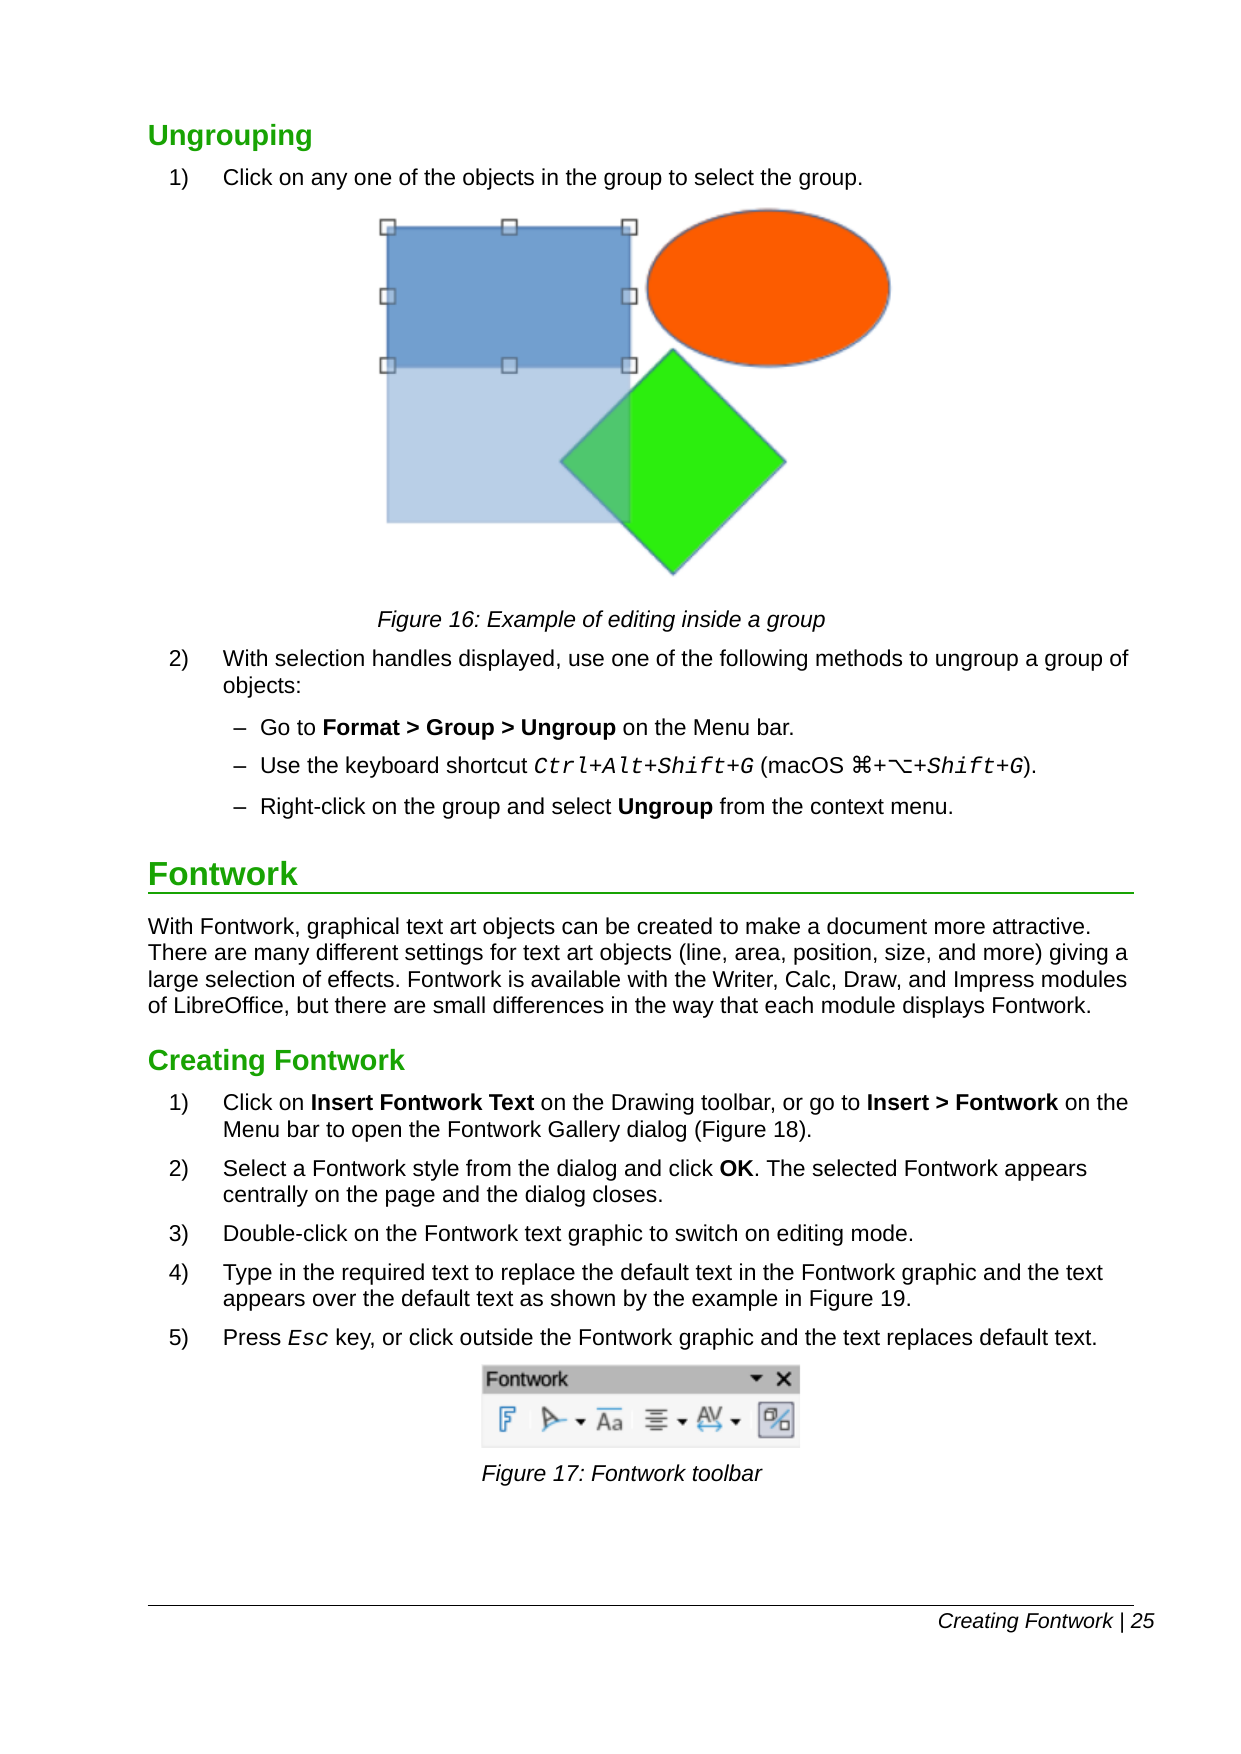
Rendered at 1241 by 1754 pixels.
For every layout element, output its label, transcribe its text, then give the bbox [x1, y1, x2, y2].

picture [481, 1364, 801, 1448]
picture [377, 203, 905, 594]
subtitle Ungrouping [148, 118, 1134, 152]
list Use the keyboard shortcut Ctrl+Alt+Shift+G (macOS ⌘+⌥+Shift+G). [230, 749, 1134, 781]
list Click on Insert Fontwork Text on the Drawing toolbar, or go to Insert > Fontwork on the Menu bar to open the Fontwork Gallery dialog (Figure 18). [189, 1089, 1134, 1142]
text Figure 17: Fontwork toolbar [481, 1460, 800, 1486]
list Right-click on the group and select Ungroup from the context menu. [230, 790, 1134, 822]
list Double-click on the Fontwork text graphic to switch on editing mode. [189, 1220, 1134, 1246]
list With selection handles displayed, use one of the following methods to ungroup a group of objects: [189, 645, 1134, 698]
list Type in the required text to replace the default text in the Fontwork graphic and the text appears over the default text as shown by the example in Figure 19. [189, 1259, 1134, 1311]
list Press Esc key, or click outside the Fontwork graphic and the text replaces default text. [189, 1324, 1134, 1352]
list Go to Format > Group > Ungroup on the Menu bar. [230, 711, 1134, 740]
text Figure 16: Example of editing inside a group [377, 606, 904, 633]
subtitle Creating Fontwork [148, 1043, 1134, 1077]
list Click on any one of the objects in the group to select the group. [189, 164, 1134, 191]
list Select a Fontwork style from the dialog and click OK. The selected Fontwork appears centrally on the page and the dialog closes. [189, 1154, 1134, 1207]
subtitle Fontwork [148, 854, 1134, 892]
text With Fontwork, graphical text art objects can be created to make a document more attractive. There are many different settings for text art objects (line, area, position, size, and more) giving a large selection of effects. Fontwork is available with the Writer, Calc, Draw, and Impress modules of LibreOffice, but there are small differences in the way that each module displays Fontwork. [148, 913, 1134, 1018]
